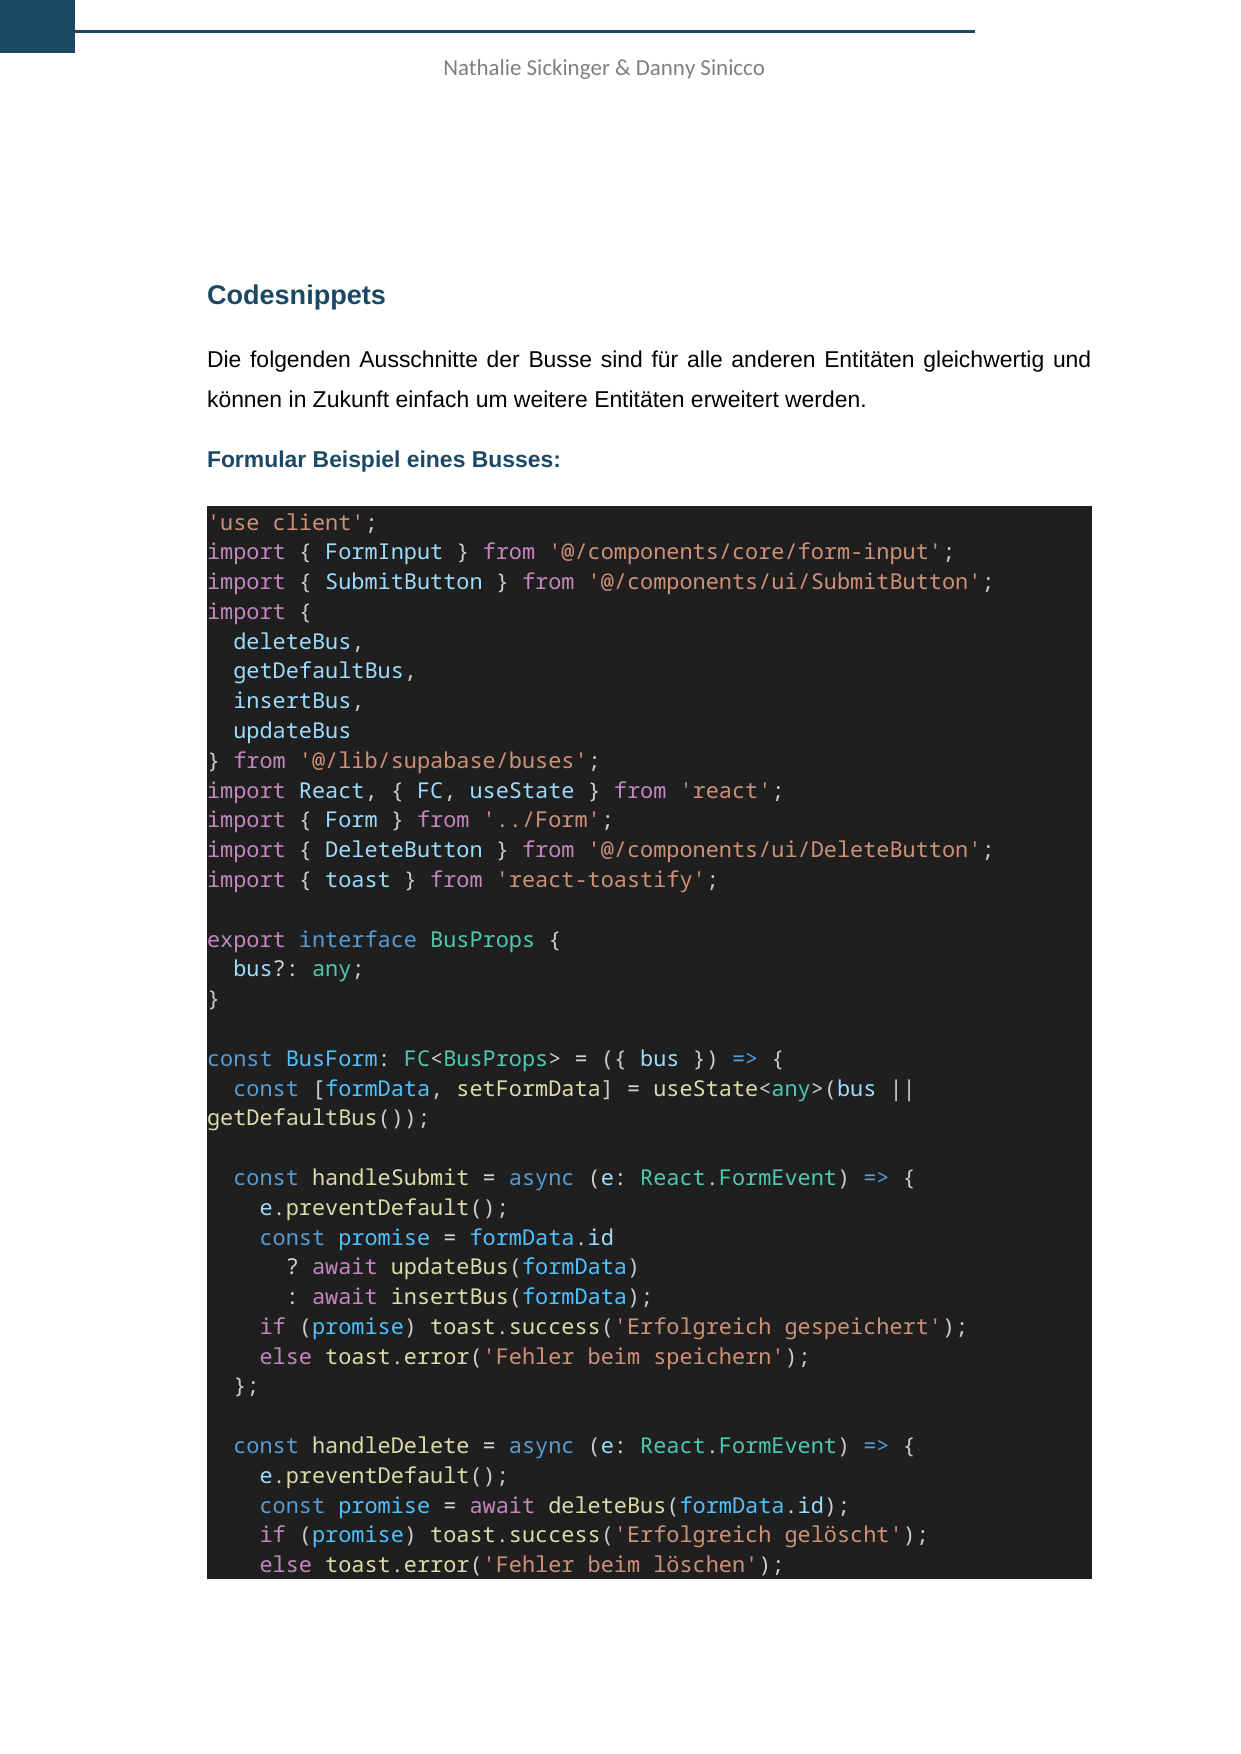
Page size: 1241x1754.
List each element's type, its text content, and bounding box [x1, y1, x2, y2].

text e.preventDefault(); [207, 1192, 1092, 1221]
subtitle Formular Beispiel eines Busses: [207, 446, 1092, 472]
text import { toast } from 'react-toastify'; [207, 864, 1092, 894]
text e.preventDefault(); [207, 1460, 1092, 1489]
text import { DeleteButton } from '@/components/ui/DeleteButton'; [207, 834, 1092, 864]
text }; [207, 1370, 1092, 1400]
text insertBus, [207, 685, 1092, 715]
text 'use client'; [207, 506, 1092, 536]
text if (promise) toast.success('Erfolgreich gespeichert'); [207, 1311, 1092, 1341]
text Die folgenden Ausschnitte der Busse sind für alle anderen Entitäten gleichwertig und können in Zukunft einfach um weitere Entitäten erweitert werden. [207, 346, 1092, 412]
text } from '@/lib/supabase/buses'; [207, 745, 1092, 774]
text import { Form } from '../Form'; [207, 804, 1092, 834]
text bus?: any; [207, 953, 1092, 983]
text if (promise) toast.success('Erfolgreich gelöscht'); [207, 1519, 1092, 1549]
text } [207, 983, 1092, 1013]
text import { SubmitButton } from '@/components/ui/SubmitButton'; [207, 566, 1092, 596]
text updateBus [207, 715, 1092, 745]
text const [formData, setFormData] = useState<any>(bus || getDefaultBus()); [207, 1072, 1092, 1132]
text import React, { FC, useState } from 'react'; [207, 774, 1092, 804]
text getDefaultBus, [207, 655, 1092, 685]
text ? await updateBus(formData) [207, 1251, 1092, 1281]
text const handleSubmit = async (e: React.FormEvent) => { [207, 1162, 1092, 1192]
text const BusForm: FC<BusProps> = ({ bus }) => { [207, 1043, 1092, 1072]
text : await insertBus(formData); [207, 1281, 1092, 1311]
text const handleDelete = async (e: React.FormEvent) => { [207, 1430, 1092, 1460]
text deleteBus, [207, 626, 1092, 655]
text import { FormInput } from '@/components/core/form-input'; [207, 536, 1092, 566]
text import { [207, 596, 1092, 626]
subtitle Codesnippets [207, 279, 1092, 310]
text else toast.error('Fehler beim löschen'); [207, 1549, 1092, 1579]
text const promise = formData.id [207, 1221, 1092, 1251]
text else toast.error('Fehler beim speichern'); [207, 1341, 1092, 1370]
text const promise = await deleteBus(formData.id); [207, 1489, 1092, 1519]
text export interface BusProps { [207, 923, 1092, 953]
